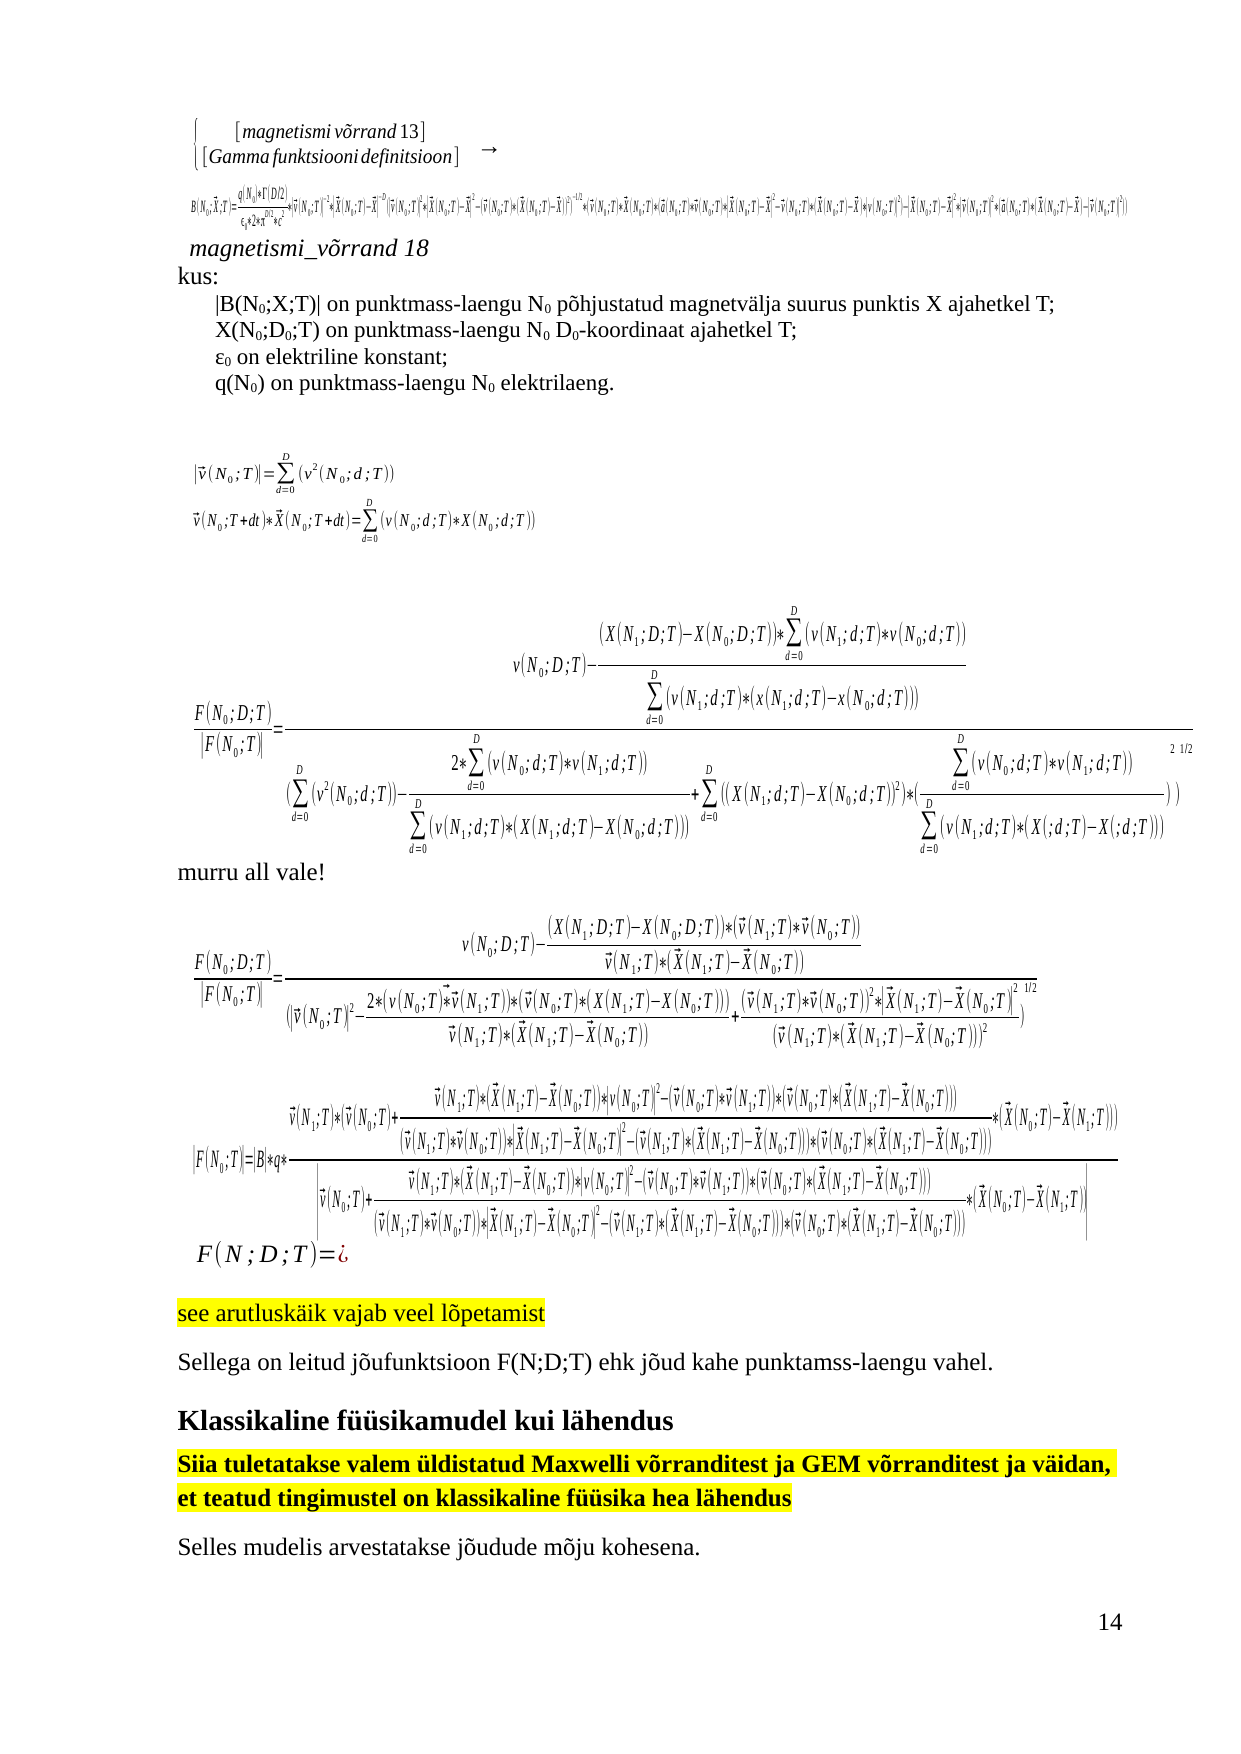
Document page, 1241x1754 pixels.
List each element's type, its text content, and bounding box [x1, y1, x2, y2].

text murru all vale! [177, 603, 1122, 886]
text Sellega on leitud jõufunktsioon F(N;D;T) ehk jõud kahe punktamss-laengu vahel. [177, 1347, 1122, 1376]
subtitle Klassikaline füüsikamudel kui lähendus [177, 1403, 1122, 1436]
text Siia tuletatakse valem üldistatud Maxwelli võrranditest ja GEM võrranditest ja väidan, et teatud tingimustel on klassikaline füüsika hea lähendus [177, 1449, 1122, 1512]
text → kus: [177, 118, 1129, 290]
text |B(N0;X;T)| on punktmass-laengu N0 põhjustatud magnetvälja suurus punktis X ajahetkel T; X(N0;D0;T) on punktmass-laengu N0 D0-koordinaat ajahetkel T; ε0 on elektriline konstant; q(N0) on punktmass-laengu N0 elektrilaeng. [215, 290, 1122, 396]
text see arutluskäik vajab veel lõpetamist [177, 1298, 1122, 1327]
text Selles mudelis arvestatakse jõudude mõju kohesena. [177, 1532, 1122, 1561]
text magnetismi_võrrand 18 [189, 184, 1129, 261]
